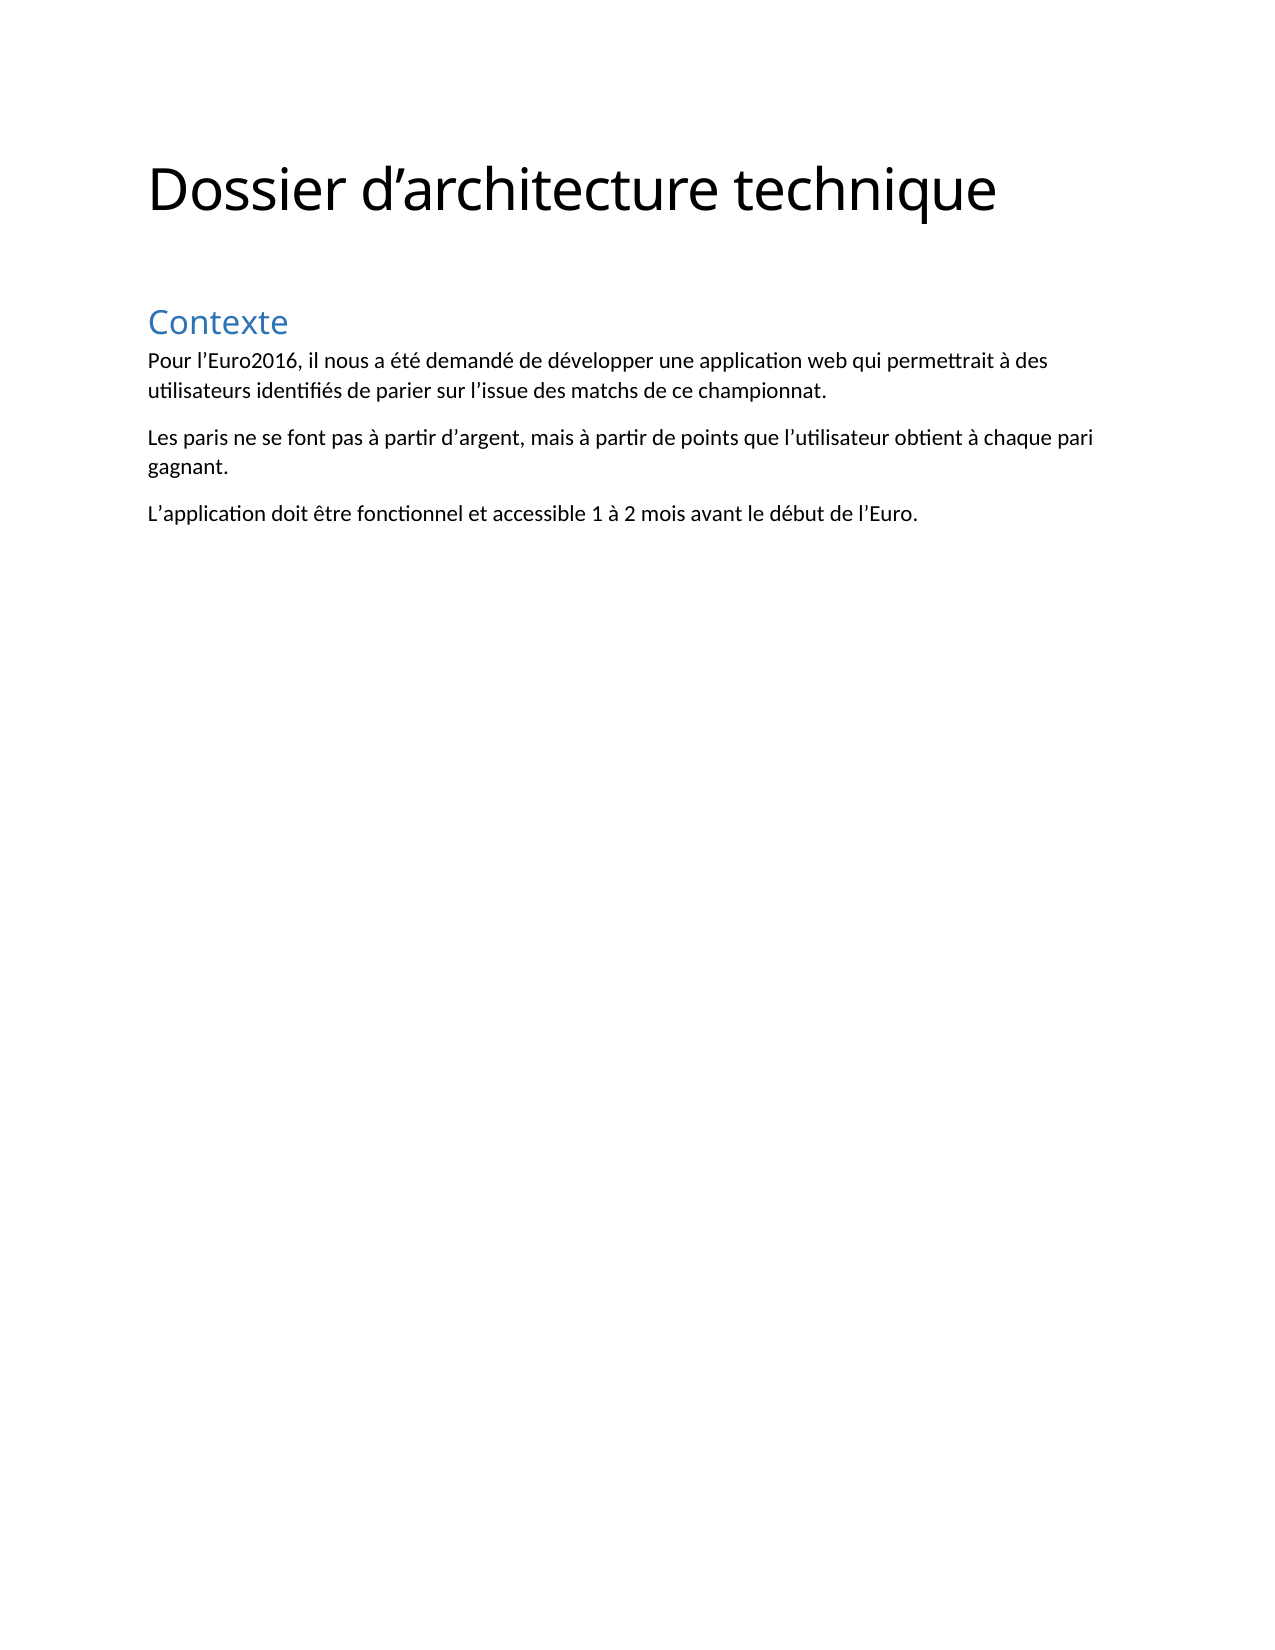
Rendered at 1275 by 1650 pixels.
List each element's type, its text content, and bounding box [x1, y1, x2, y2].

text L’application doit être fonctionnel et accessible 1 à 2 mois avant le début de l’Euro. [148, 499, 1127, 527]
text Les paris ne se font pas à partir d’argent, mais à partir de points que l’utilisateur obtient à chaque pari gagnant. [148, 423, 1127, 480]
text Pour l’Euro2016, il nous a été demandé de développer une application web qui permettrait à des utilisateurs identifiés de parier sur l’issue des matchs de ce championnat. [148, 347, 1127, 404]
subtitle Contexte [148, 298, 1127, 344]
title Dossier d’architecture technique [148, 148, 1127, 227]
